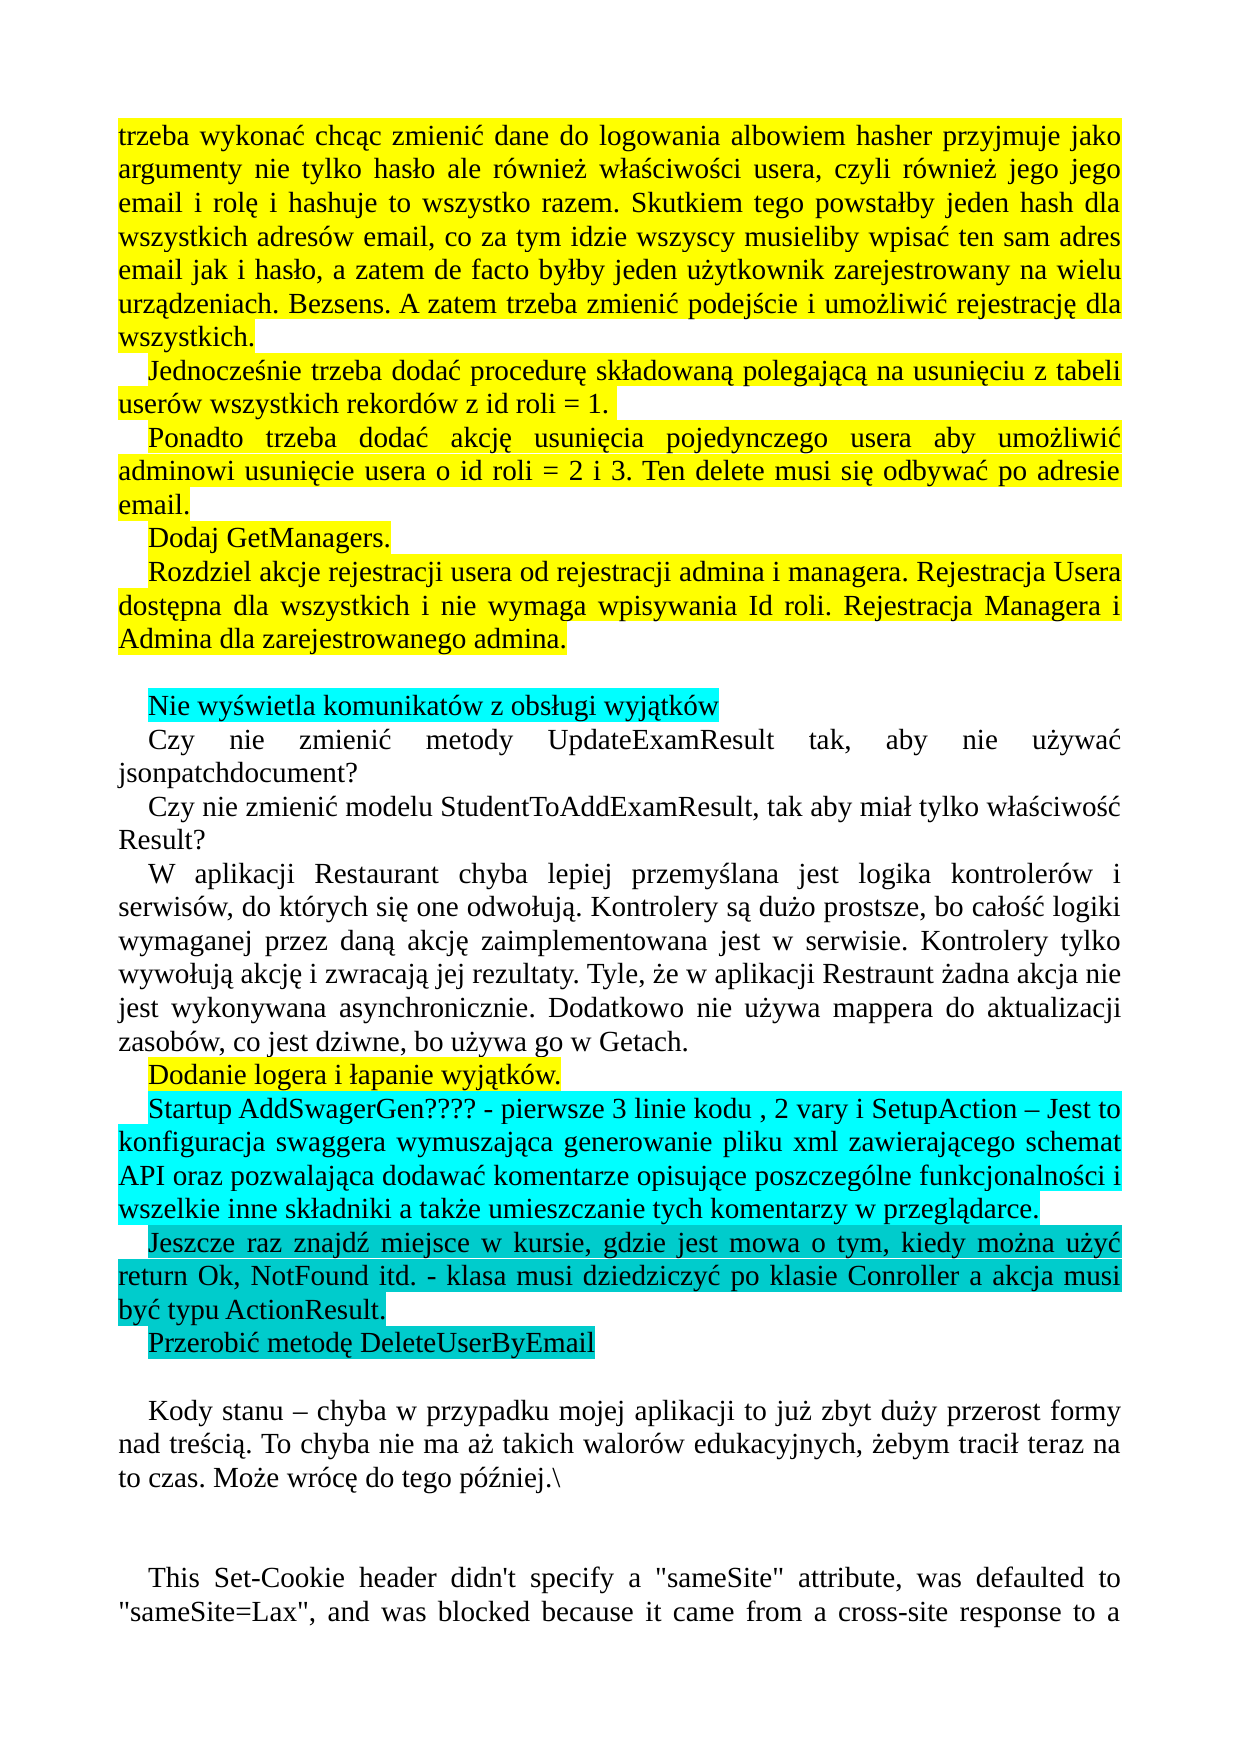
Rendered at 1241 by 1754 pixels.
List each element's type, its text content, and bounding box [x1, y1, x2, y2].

text Czy nie zmienić modelu StudentToAddExamResult, tak aby miał tylko właściwość Result? [118, 789, 1122, 856]
text Jeszcze raz znajdź miejsce w kursie, gdzie jest mowa o tym, kiedy można użyć return Ok, NotFound itd. - klasa musi dziedziczyć po klasie Conroller a akcja musi być typu ActionResult. [118, 1225, 1122, 1326]
text Przerobić metodę DeleteUserByEmail [118, 1326, 1122, 1359]
text Startup AddSwagerGen???? - pierwsze 3 linie kodu , 2 vary i SetupAction – Jest to konfiguracja swaggera wymuszająca generowanie pliku xml zawierającego schemat API oraz pozwalająca dodawać komentarze opisujące poszczególne funkcjonalności i wszelkie inne składniki a także umieszczanie tych komentarzy w przeglądarce. [118, 1091, 1122, 1225]
text Rozdziel akcje rejestracji usera od rejestracji admina i managera. Rejestracja Usera dostępna dla wszystkich i nie wymaga wpisywania Id roli. Rejestracja Managera i Admina dla zarejestrowanego admina. [118, 554, 1122, 655]
text Dodanie logera i łapanie wyjątków. [118, 1057, 1122, 1091]
text Ponadto trzeba dodać akcję usunięcia pojedynczego usera aby umożliwić adminowi usunięcie usera o id roli = 2 i 3. Ten delete musi się odbywać po adresie email. [118, 420, 1122, 521]
text This Set-Cookie header didn't specify a "sameSite" attribute, was defaulted to "sameSite=Lax", and was blocked because it came from a cross-site response to a [118, 1560, 1122, 1627]
text Jednocześnie trzeba dodać procedurę składowaną polegającą na usunięciu z tabeli userów wszystkich rekordów z id roli = 1. [118, 353, 1122, 420]
text Dodaj GetManagers. [118, 521, 1122, 554]
text Nie wyświetla komunikatów z obsługi wyjątków [118, 688, 1122, 722]
text Kody stanu – chyba w przypadku mojej aplikacji to już zbyt duży przerost formy nad treścią. To chyba nie ma aż takich walorów edukacyjnych, żebym tracił teraz na to czas. Może wrócę do tego później.\ [118, 1393, 1122, 1493]
text Czy nie zmienić metody UpdateExamResult tak, aby nie używać jsonpatchdocument? [118, 722, 1122, 789]
text W aplikacji Restaurant chyba lepiej przemyślana jest logika kontrolerów i serwisów, do których się one odwołują. Kontrolery są dużo prostsze, bo całość logiki wymaganej przez daną akcję zaimplementowana jest w serwisie. Kontrolery tylko wywołują akcję i zwracają jej rezultaty. Tyle, że w aplikacji Restraunt żadna akcja nie jest wykonywana asynchronicznie. Dodatkowo nie używa mappera do aktualizacji zasobów, co jest dziwne, bo używa go w Getach. [118, 856, 1122, 1057]
text trzeba wykonać chcąc zmienić dane do logowania albowiem hasher przyjmuje jako argumenty nie tylko hasło ale również właściwości usera, czyli również jego jego email i rolę i hashuje to wszystko razem. Skutkiem tego powstałby jeden hash dla wszystkich adresów email, co za tym idzie wszyscy musieliby wpisać ten sam adres email jak i hasło, a zatem de facto byłby jeden użytkownik zarejestrowany na wielu urządzeniach. Bezsens. A zatem trzeba zmienić podejście i umożliwić rejestrację dla wszystkich. [118, 118, 1122, 353]
